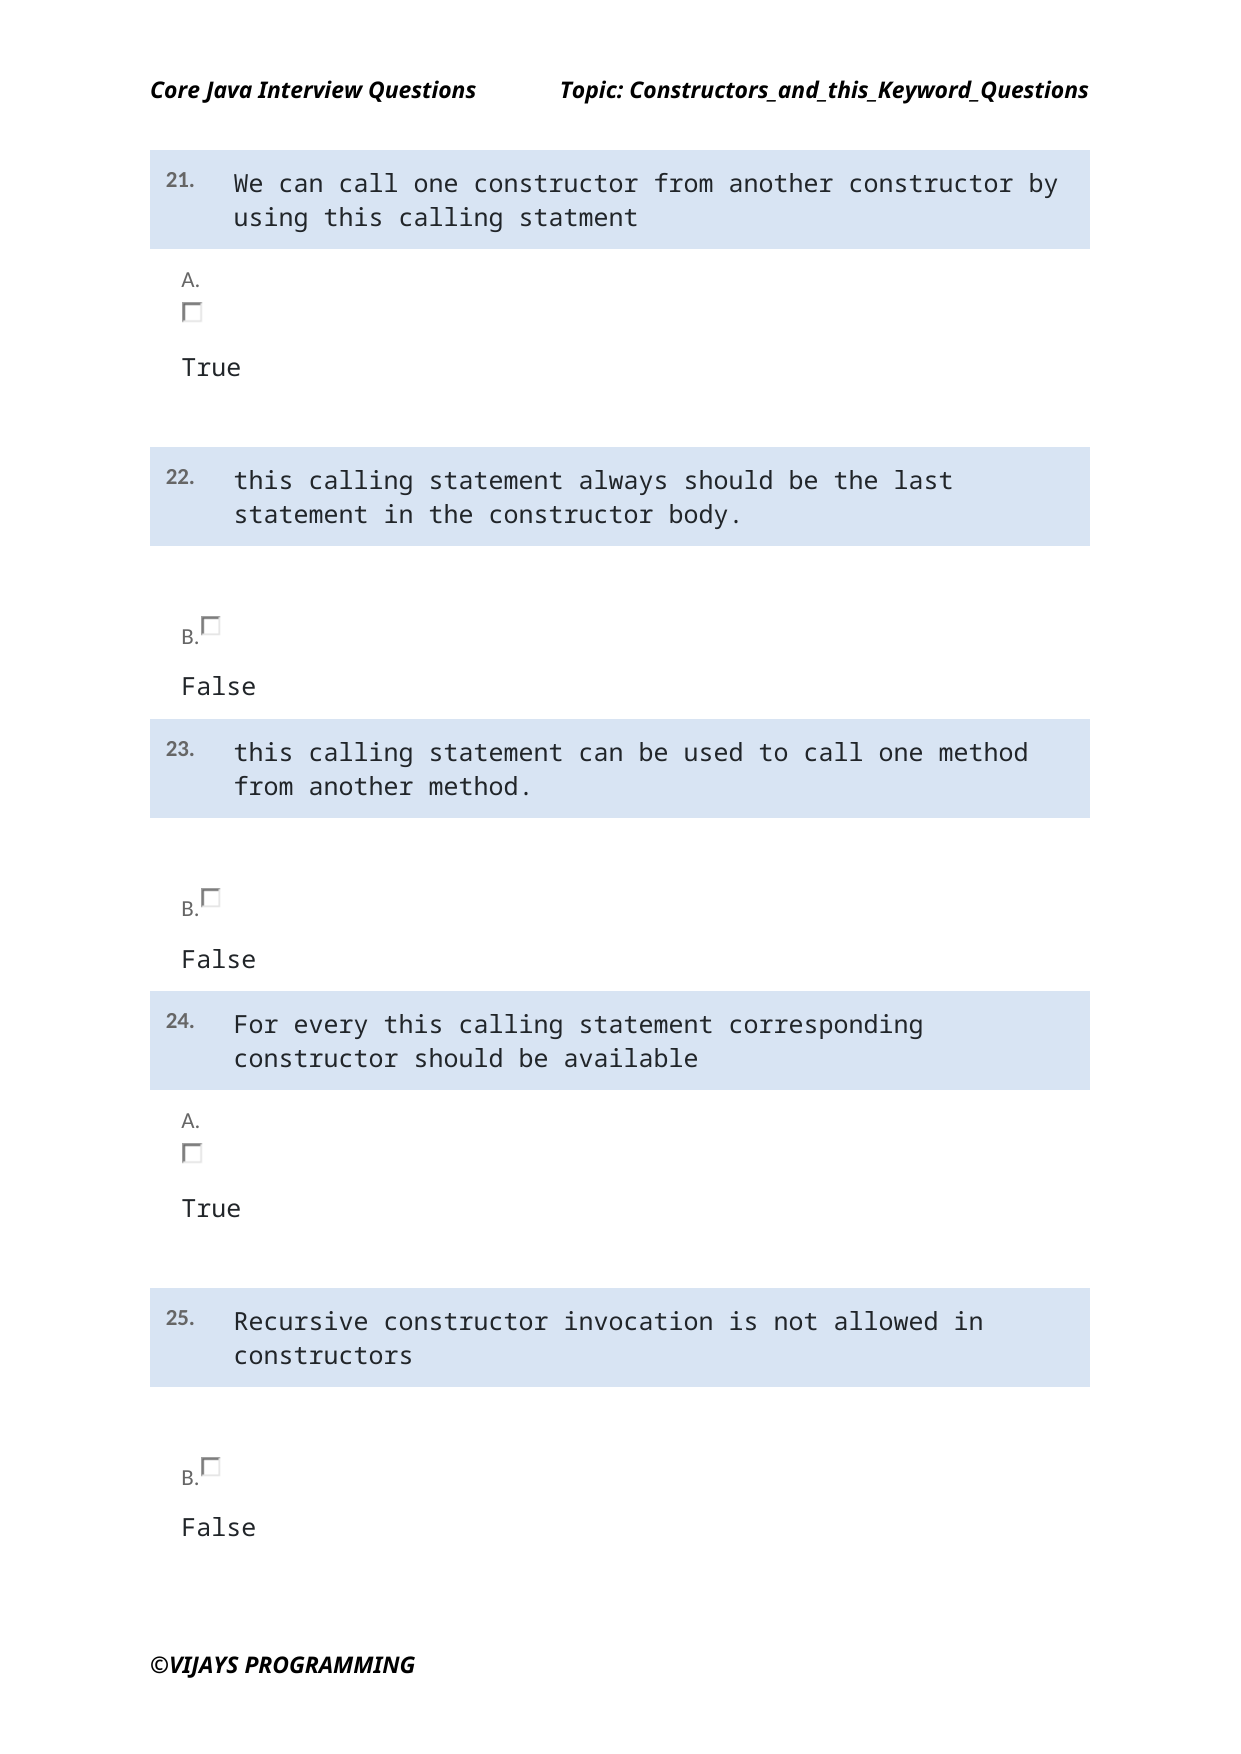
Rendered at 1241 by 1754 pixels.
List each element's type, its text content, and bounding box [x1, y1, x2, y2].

table_cell [150, 546, 1090, 719]
table_header B. False [181, 609, 311, 703]
table_cell [150, 818, 1090, 991]
table_header 25. [150, 1288, 218, 1387]
table_header We can call one constructor from another constructor by using this calling statment [218, 150, 1090, 249]
table_header B. False [181, 1450, 311, 1544]
table_header [181, 1403, 294, 1449]
table_header A. True [181, 1106, 242, 1225]
table_cell [150, 249, 1090, 447]
table_cell [150, 1090, 1090, 1288]
table_header [181, 562, 242, 608]
table_header B. False [181, 881, 275, 975]
table_header 23. [150, 719, 218, 818]
table_header Recursive constructor invocation is not allowed in constructors [218, 1288, 1090, 1387]
table_header this calling statement can be used to call one method from another method. [218, 719, 1090, 818]
table_cell For every this calling statement corresponding constructor should be available [218, 991, 1090, 1090]
table_cell this calling statement always should be the last statement in the constructor body. [218, 447, 1090, 546]
table_header [181, 384, 250, 431]
table_cell 24. [150, 991, 218, 1090]
table_cell 22. [150, 447, 218, 546]
table_header 21. [150, 150, 218, 249]
table_header [181, 834, 242, 881]
table_header [181, 1225, 250, 1272]
table_header A. True [181, 265, 242, 384]
table_cell [150, 1387, 1090, 1560]
